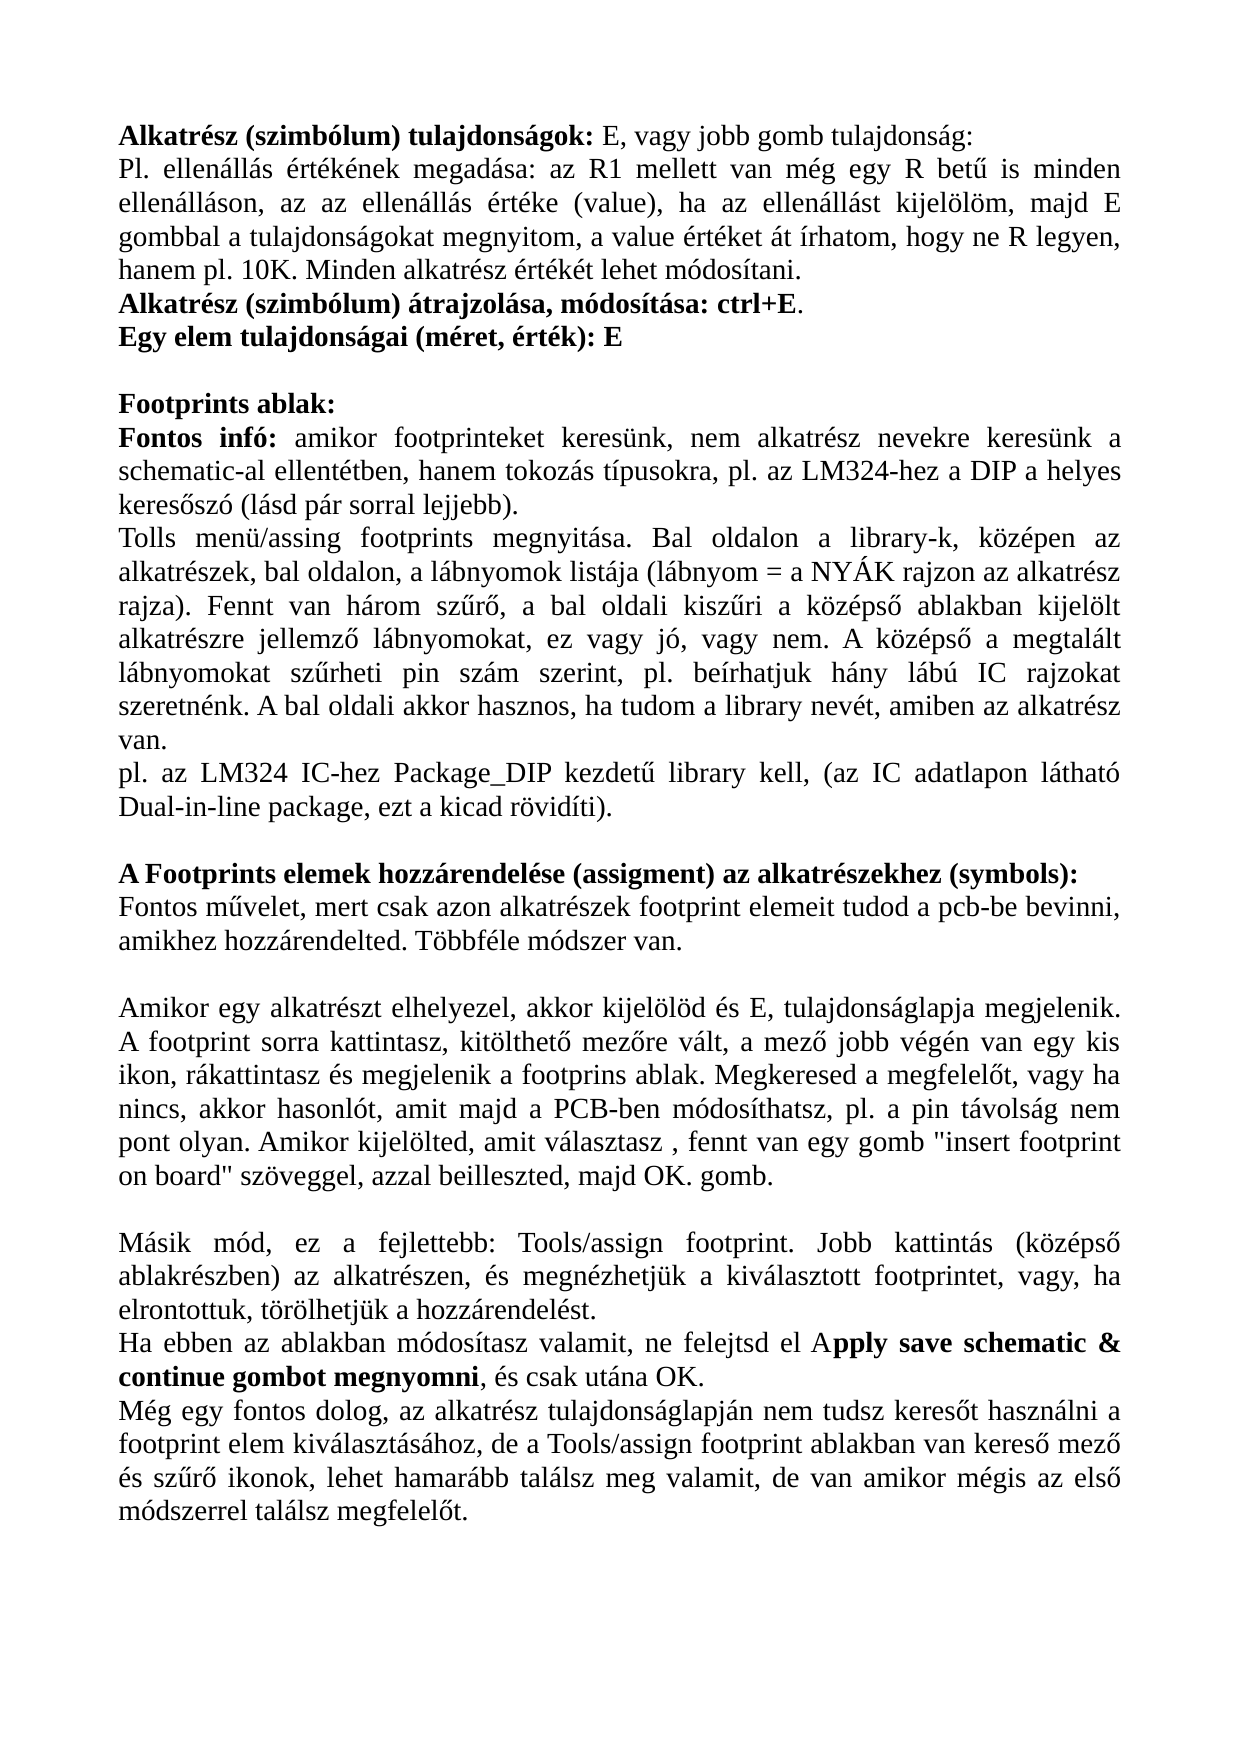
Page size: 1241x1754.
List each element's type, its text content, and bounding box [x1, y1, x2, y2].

text Egy elem tulajdonságai (méret, érték): E [118, 319, 1122, 353]
text Pl. ellenállás értékének megadása: az R1 mellett van még egy R betű is minden ellenálláson, az az ellenállás értéke (value), ha az ellenállást kijelölöm, majd E gombbal a tulajdonságokat megnyitom, a value értéket át írhatom, hogy ne R legyen, hanem pl. 10K. Minden alkatrész értékét lehet módosítani. [118, 152, 1122, 286]
text Fontos infó: amikor footprinteket keresünk, nem alkatrész nevekre keresünk a schematic-al ellentétben, hanem tokozás típusokra, pl. az LM324-hez a DIP a helyes keresőszó (lásd pár sorral lejjebb). [118, 420, 1122, 521]
text Footprints ablak: [118, 386, 1122, 420]
text Tolls menü/assing footprints megnyitása. Bal oldalon a library-k, középen az alkatrészek, bal oldalon, a lábnyomok listája (lábnyom = a NYÁK rajzon az alkatrész rajza). Fennt van három szűrő, a bal oldali kiszűri a középső ablakban kijelölt alkatrészre jellemző lábnyomokat, ez vagy jó, vagy nem. A középső a megtalált lábnyomokat szűrheti pin szám szerint, pl. beírhatjuk hány lábú IC rajzokat szeretnénk. A bal oldali akkor hasznos, ha tudom a library nevét, amiben az alkatrész van. [118, 521, 1122, 755]
text Fontos művelet, mert csak azon alkatrészek footprint elemeit tudod a pcb-be bevinni, amikhez hozzárendelted. Többféle módszer van. [118, 889, 1122, 957]
text Alkatrész (szimbólum) átrajzolása, módosítása: ctrl+E. [118, 286, 1122, 319]
text A Footprints elemek hozzárendelése (assigment) az alkatrészekhez (symbols): [118, 856, 1122, 889]
text Még egy fontos dolog, az alkatrész tulajdonságlapján nem tudsz keresőt használni a footprint elem kiválasztásához, de a Tools/assign footprint ablakban van kereső mező és szűrő ikonok, lehet hamarább találsz meg valamit, de van amikor mégis az első módszerrel találsz megfelelőt. [118, 1393, 1122, 1527]
text Másik mód, ez a fejlettebb: Tools/assign footprint. Jobb kattintás (középső ablakrészben) az alkatrészen, és megnézhetjük a kiválasztott footprintet, vagy, ha elrontottuk, törölhetjük a hozzárendelést. [118, 1225, 1122, 1326]
text pl. az LM324 IC-hez Package_DIP kezdetű library kell, (az IC adatlapon látható Dual-in-line package, ezt a kicad rövidíti). [118, 755, 1122, 822]
text Amikor egy alkatrészt elhelyezel, akkor kijelölöd és E, tulajdonságlapja megjelenik. A footprint sorra kattintasz, kitölthető mezőre vált, a mező jobb végén van egy kis ikon, rákattintasz és megjelenik a footprins ablak. Megkeresed a megfelelőt, vagy ha nincs, akkor hasonlót, amit majd a PCB-ben módosíthatsz, pl. a pin távolság nem pont olyan. Amikor kijelölted, amit választasz , fennt van egy gomb "insert footprint on board" szöveggel, azzal beilleszted, majd OK. gomb. [118, 990, 1122, 1191]
text Ha ebben az ablakban módosítasz valamit, ne felejtsd el Apply save schematic & continue gombot megnyomni, és csak utána OK. [118, 1326, 1122, 1393]
text Alkatrész (szimbólum) tulajdonságok: E, vagy jobb gomb tulajdonság: [118, 118, 1122, 152]
